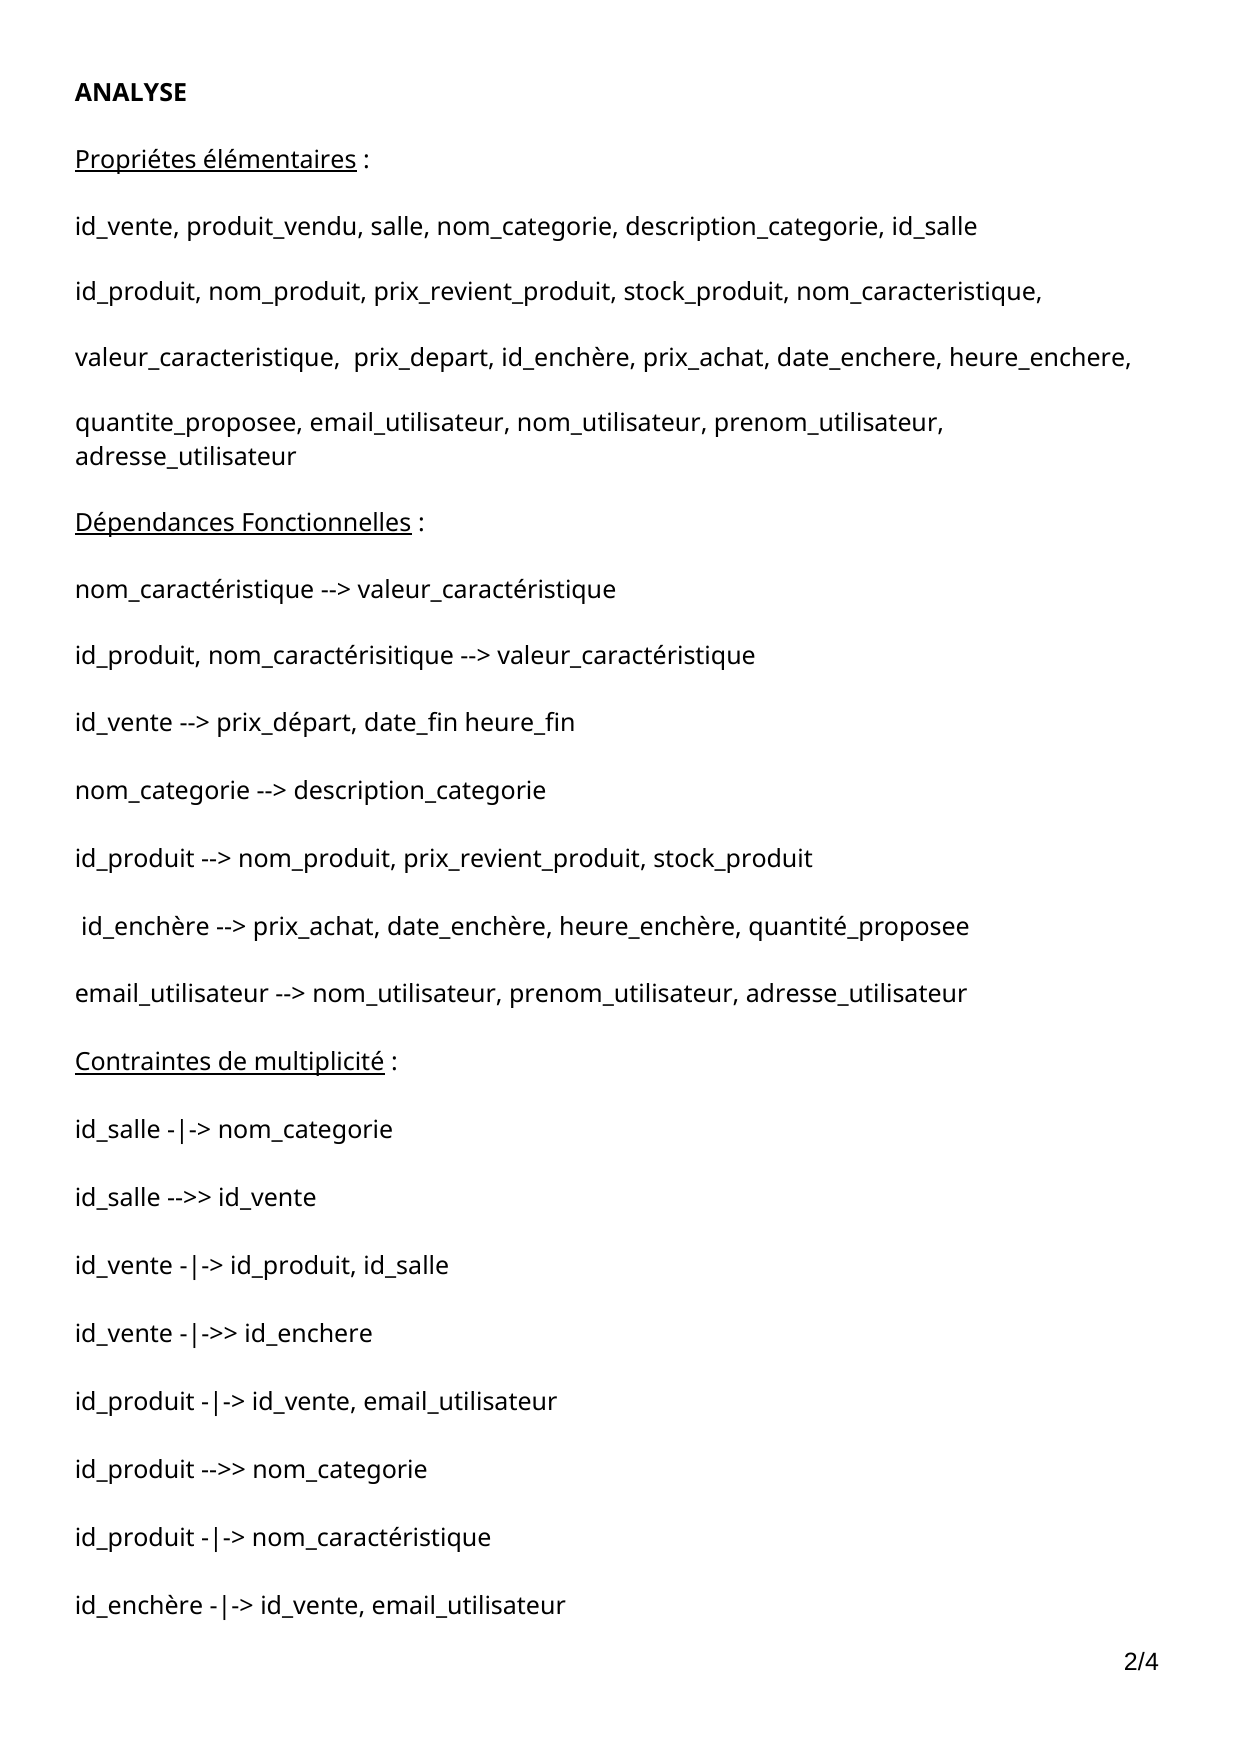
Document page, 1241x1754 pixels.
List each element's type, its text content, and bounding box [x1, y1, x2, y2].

text id_salle -|-> nom_categorie [74, 1112, 1167, 1146]
text id_vente -|-> id_produit, id_salle [74, 1248, 1167, 1282]
text Dépendances Fonctionnelles : [74, 505, 1167, 539]
text id_produit -->> nom_categorie [74, 1451, 1167, 1486]
text quantite_proposee, email_utilisateur, nom_utilisateur, prenom_utilisateur, adresse_utilisateur [75, 405, 1167, 473]
text id_enchère --> prix_achat, date_enchère, heure_enchère, quantité_proposee [74, 908, 1167, 942]
text Contraintes de multiplicité : [74, 1044, 1167, 1078]
text id_produit --> nom_produit, prix_revient_produit, stock_produit [74, 840, 1167, 874]
text id_produit -|-> nom_caractéristique [74, 1519, 1167, 1553]
text ANALYSE [74, 75, 1167, 109]
text valeur_caracteristique, prix_depart, id_enchère, prix_achat, date_enchere, heure_enchere, [75, 339, 1167, 373]
text id_vente -|->> id_enchere [74, 1316, 1167, 1350]
text nom_caractéristique --> valeur_caractéristique [74, 571, 1167, 605]
text Propriétes élémentaires : [74, 142, 1167, 176]
text id_vente, produit_vendu, salle, nom_categorie, description_categorie, id_salle [74, 208, 1167, 242]
text nom_categorie --> description_categorie [74, 772, 1167, 806]
text id_enchère -|-> id_vente, email_utilisateur [74, 1587, 1167, 1621]
text id_produit, nom_caractérisitique --> valeur_caractéristique [74, 638, 1167, 672]
text id_salle -->> id_vente [74, 1180, 1167, 1214]
text id_produit -|-> id_vente, email_utilisateur [74, 1383, 1167, 1418]
text email_utilisateur --> nom_utilisateur, prenom_utilisateur, adresse_utilisateur [74, 976, 1167, 1010]
text id_produit, nom_produit, prix_revient_produit, stock_produit, nom_caracteristique, [75, 274, 1167, 308]
text id_vente --> prix_départ, date_fin heure_fin [74, 704, 1167, 738]
